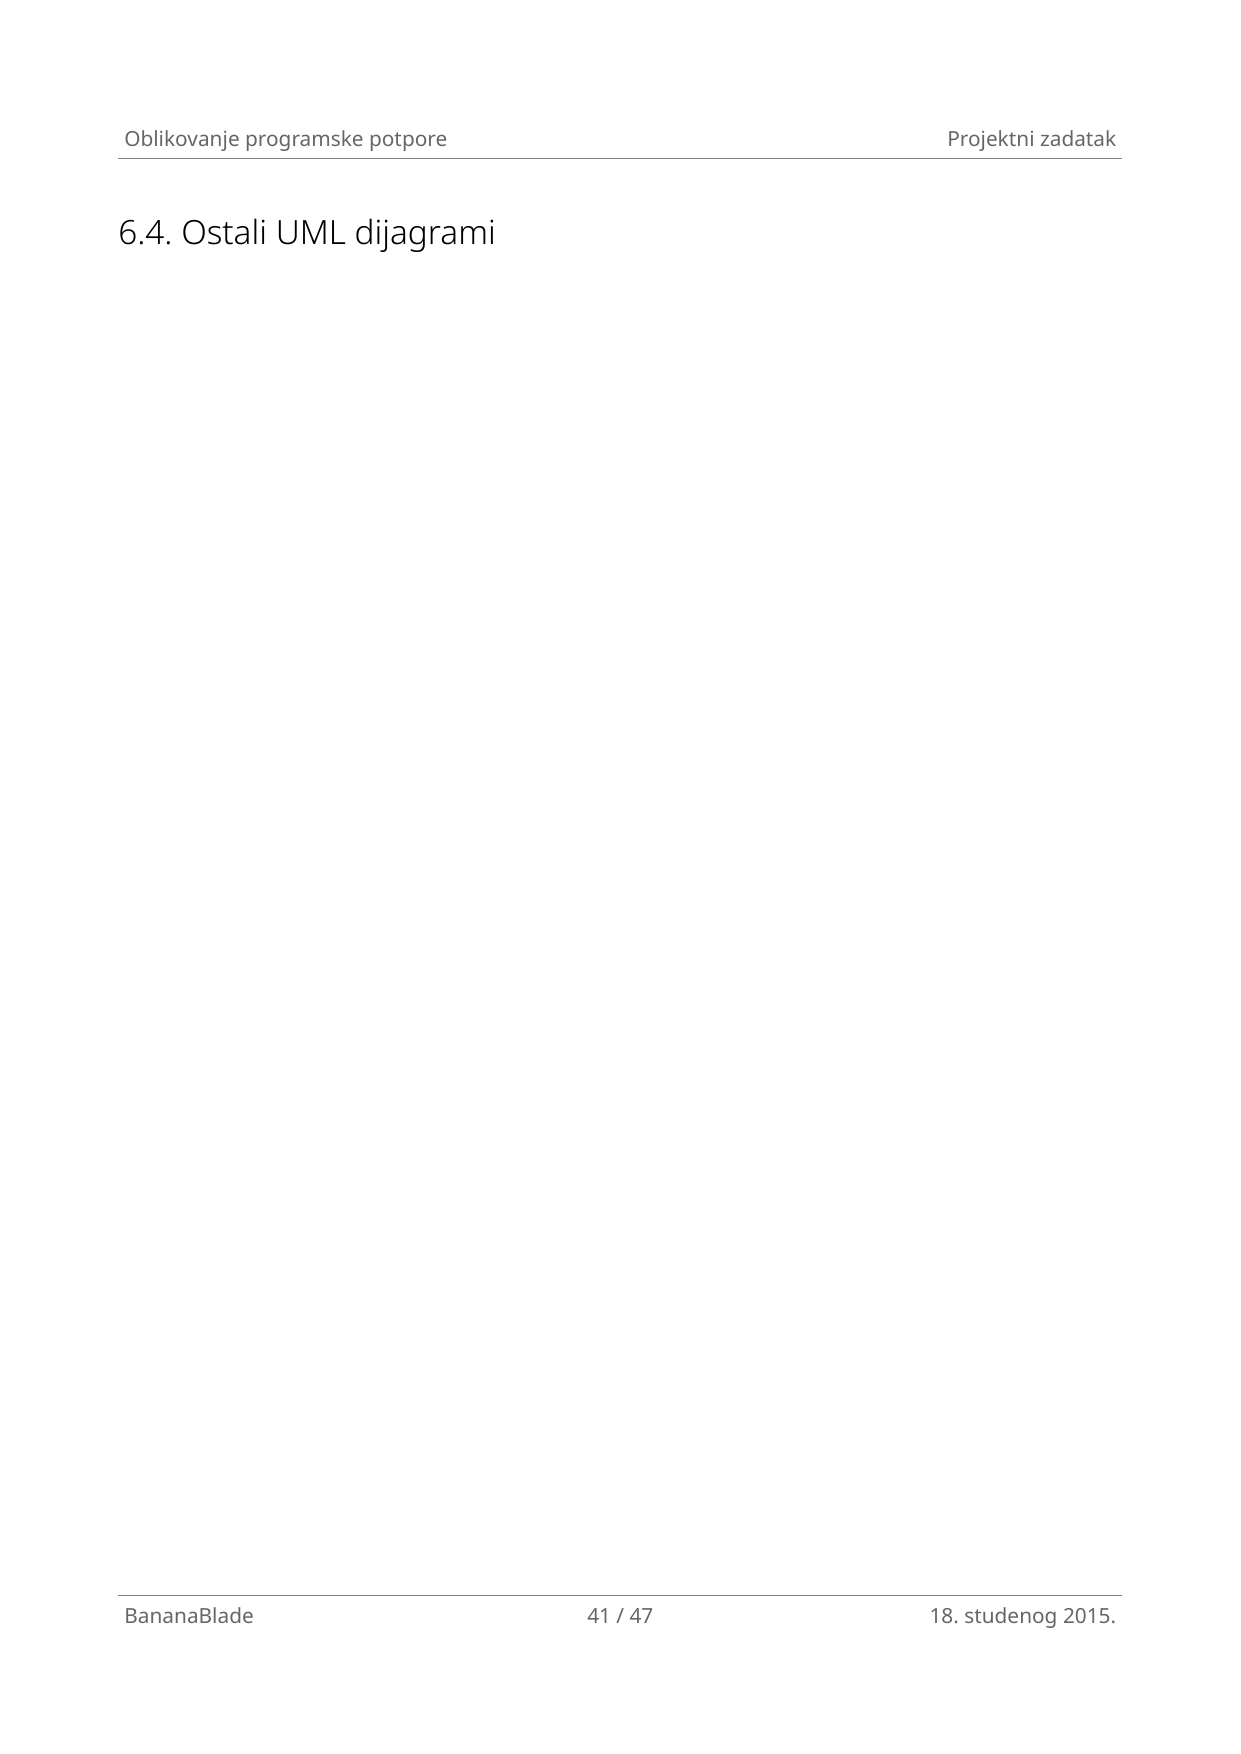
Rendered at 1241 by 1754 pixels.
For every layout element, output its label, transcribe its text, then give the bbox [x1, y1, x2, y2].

subtitle 6.4. Ostali UML dijagrami [118, 209, 1122, 254]
